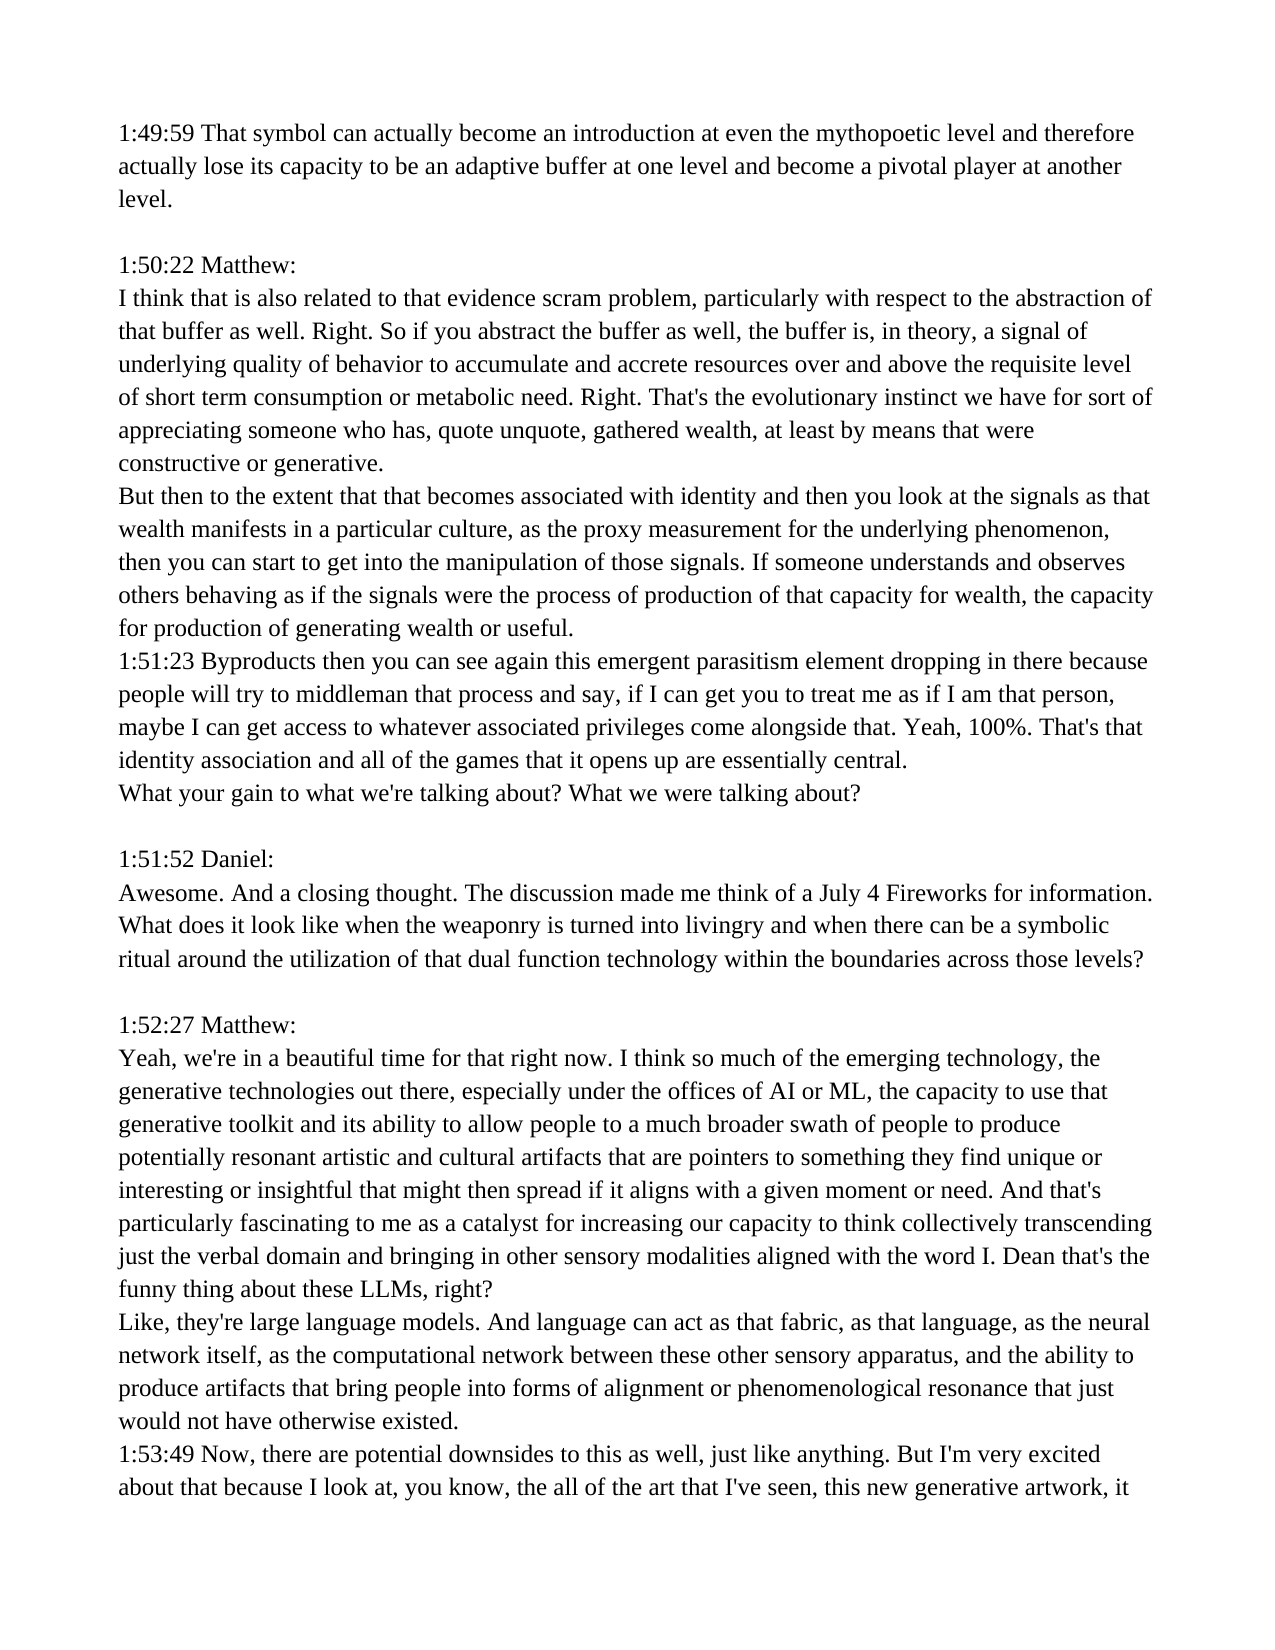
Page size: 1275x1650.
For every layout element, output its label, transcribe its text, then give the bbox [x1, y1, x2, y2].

text Like, they're large language models. And language can act as that fabric, as that language, as the neural network itself, as the computational network between these other sensory apparatus, and the ability to produce artifacts that bring people into forms of alignment or phenomenological resonance that just would not have otherwise existed. [118, 1307, 1157, 1435]
text 1:53:49 Now, there are potential downsides to this as well, just like anything. But I'm very excited about that because I look at, you know, the all of the art that I've seen, this new generative artwork, it [118, 1439, 1157, 1501]
text 1:49:59 That symbol can actually become an introduction at even the mythopoetic level and therefore actually lose its capacity to be an adaptive buffer at one level and become a pivotal player at another level. [118, 118, 1157, 213]
text 1:51:52 Daniel: [118, 844, 1157, 873]
text Yeah, we're in a beautiful time for that right now. I think so much of the emerging technology, the generative technologies out there, especially under the offices of AI or ML, the capacity to use that generative toolkit and its ability to allow people to a much broader swath of people to produce potentially resonant artistic and cultural artifacts that are pointers to something they find unique or interesting or insightful that might then spread if it aligns with a given moment or need. And that's particularly fascinating to me as a catalyst for increasing our capacity to think collectively transcending just the verbal domain and bringing in other sensory modalities aligned with the word I. Dean that's the funny thing about these LLMs, right? [118, 1043, 1157, 1303]
text But then to the extent that that becomes associated with identity and then you look at the signals as that wealth manifests in a particular culture, as the proxy measurement for the underlying phenomenon, then you can start to get into the manipulation of those signals. If someone understands and observes others behaving as if the signals were the process of production of that capacity for wealth, the capacity for production of generating wealth or useful. [118, 481, 1157, 642]
text Awesome. And a closing thought. The discussion made me think of a July 4 Fireworks for information. [118, 878, 1157, 906]
text I think that is also related to that evidence scram problem, particularly with respect to the abstraction of that buffer as well. Right. So if you abstract the buffer as well, the buffer is, in theory, a signal of underlying quality of behavior to accumulate and accrete resources over and above the requisite level of short term consumption or metabolic need. Right. That's the evolutionary instinct we have for sort of appreciating someone who has, quote unquote, gathered wealth, at least by means that were constructive or generative. [118, 283, 1157, 477]
text 1:50:22 Matthew: [118, 250, 1157, 279]
text 1:51:23 Byproducts then you can see again this emergent parasitism element dropping in there because people will try to middleman that process and say, if I can get you to treat me as if I am that person, maybe I can get access to whatever associated privileges come alongside that. Yeah, 100%. That's that identity association and all of the games that it opens up are essentially central. [118, 646, 1157, 774]
text 1:52:27 Matthew: [118, 1010, 1157, 1038]
text What does it look like when the weaponry is turned into livingry and when there can be a symbolic ritual around the utilization of that dual function technology within the boundaries across those levels? [118, 911, 1157, 972]
text What your gain to what we're talking about? What we were talking about? [118, 778, 1157, 807]
